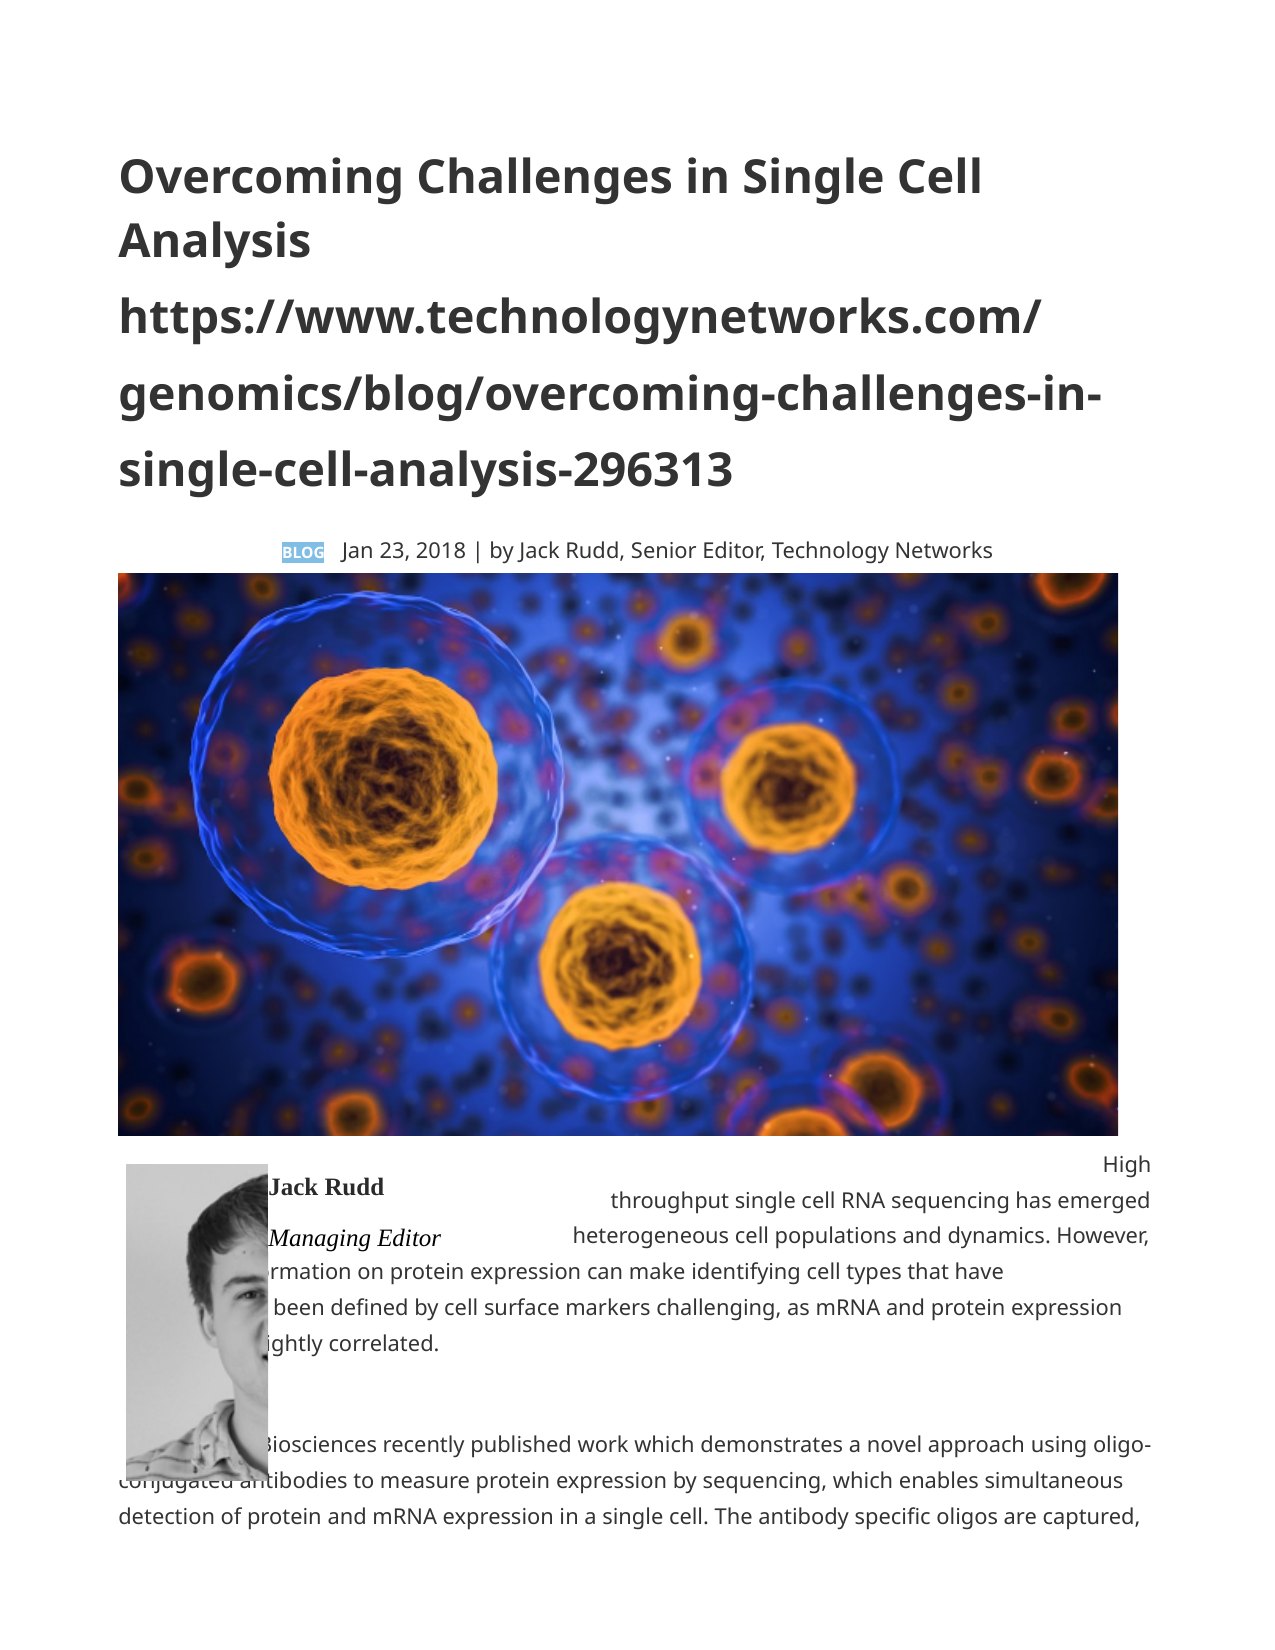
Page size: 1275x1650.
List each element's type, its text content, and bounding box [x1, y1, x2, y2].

picture [126, 1164, 269, 1481]
picture [118, 573, 1119, 1136]
text Jack Rudd [268, 1172, 570, 1201]
text BLOG Jan 23, 2018 | by Jack Rudd, Senior Editor, Technology Networks [118, 535, 1157, 565]
text https://www.technologynetworks.com/genomics/blog/overcoming-challenges-in-single-cell-analysis-296313 [118, 283, 1157, 500]
text Managing Editor [268, 1223, 570, 1251]
text High throughput single cell RNA sequencing has emerged as a powerful tool for profiling complex and heterogeneous cell populations and dynamics. However, the lack of information on protein expression can make identifying cell types that have conventionally been defined by cell surface markers challenging, as mRNA and protein expression are often not tightly correlated. [118, 1149, 1157, 1480]
text A team at BD Biosciences recently published work which demonstrates a novel approach using oligo-conjugated antibodies to measure protein expression by sequencing, which enables simultaneous detection of protein and mRNA expression in a single cell. The antibody specific oligos are captured, [118, 1429, 1157, 1530]
subtitle Overcoming Challenges in Single Cell Analysis [118, 143, 1157, 271]
